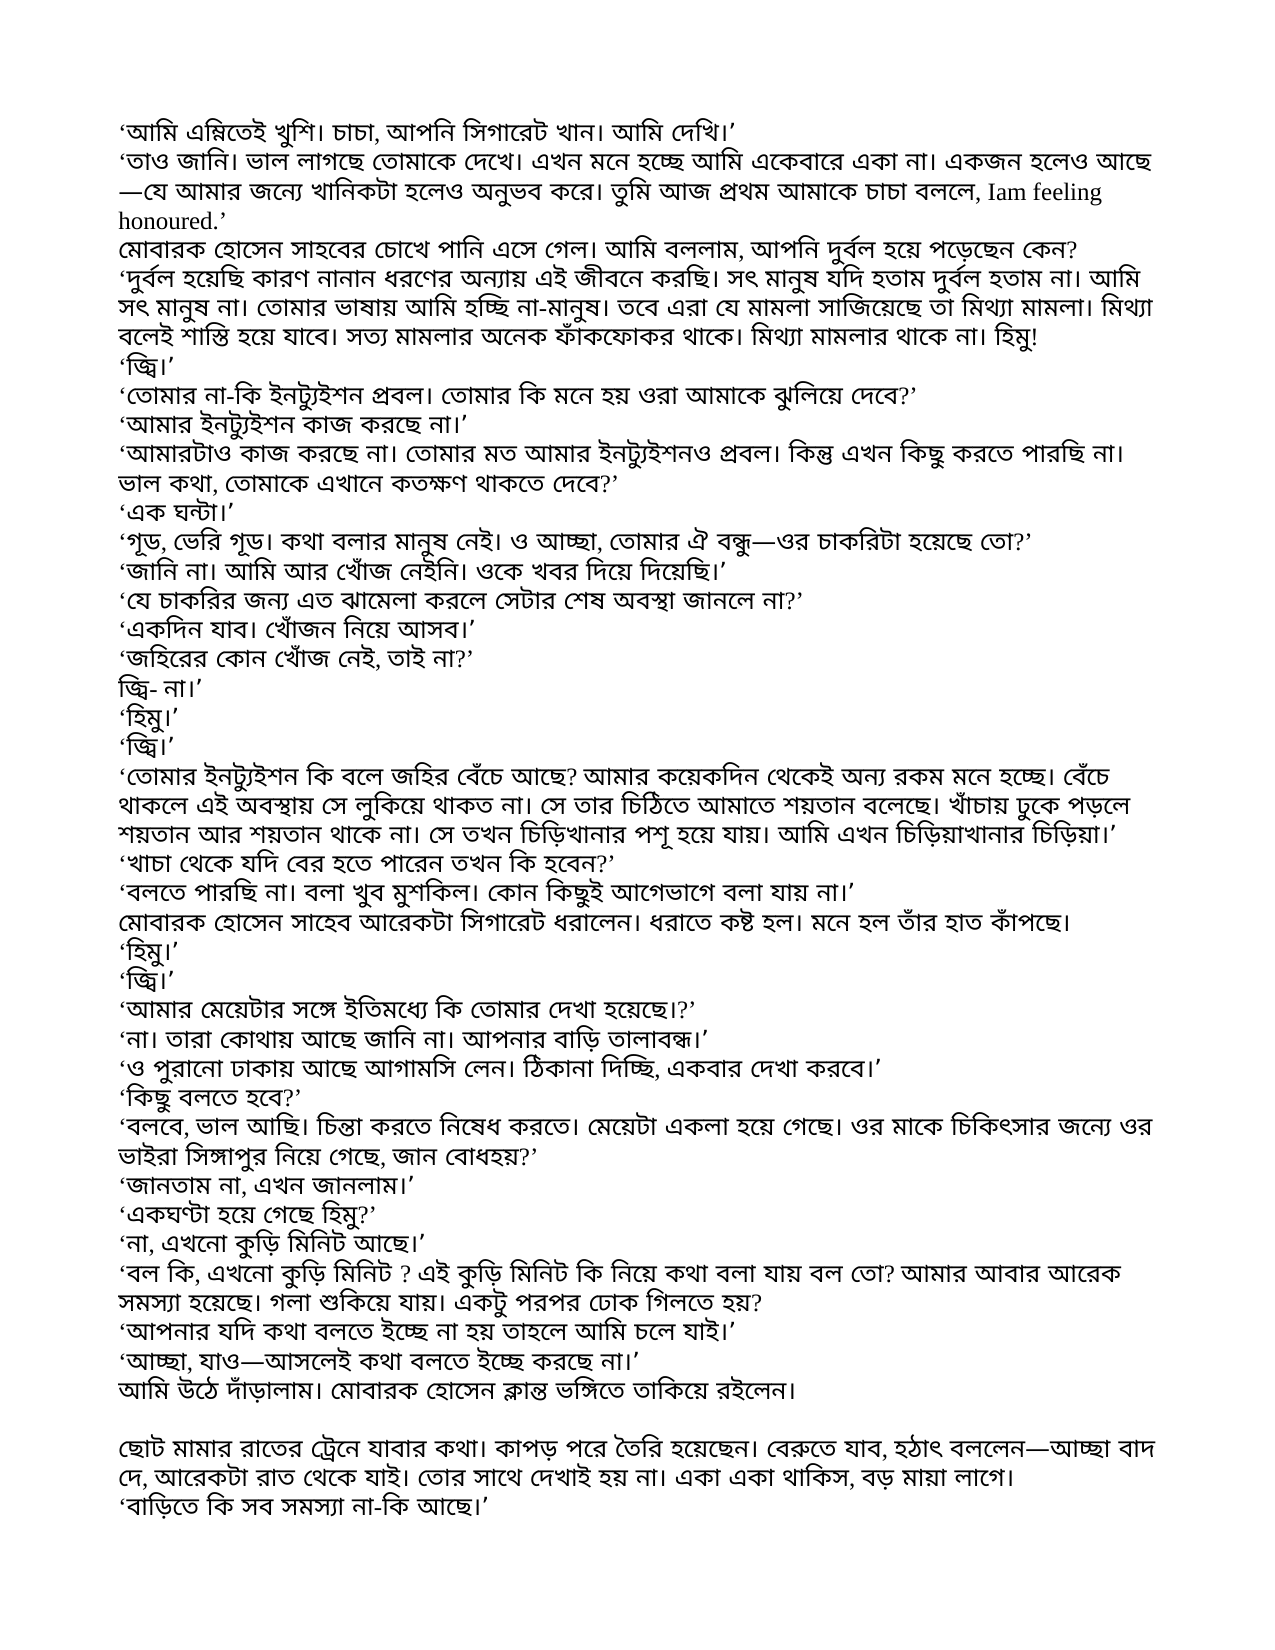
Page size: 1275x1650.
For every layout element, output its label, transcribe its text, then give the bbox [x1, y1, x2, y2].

text ‘আমার মেয়েটার সঙ্গে ইতিমধ্যে কি তোমার দেখা হয়েছে।?’ [118, 995, 1157, 1025]
text জ্বি- না।’ [118, 674, 1157, 703]
text ‘বল কি, এখনো কুড়ি মিনিট ? এই কুড়ি মিনিট কি নিয়ে কথা বলা যায় বল তো? আমার আবার আরেক সমস্যা হয়েছে। গলা শুকিয়ে যায়। একটু পরপর ঢোক গিলতে হয়? [118, 1259, 1157, 1317]
text ‘আমার ইনট্যুইশন কাজ করছে না।’ [118, 410, 237, 439]
text ‘আমারটাও কাজ করছে না। তোমার মত আমার ইনট্যুইশনও প্রবল। কিন্তু এখন কিছু করতে পারছি না। ভাল কথা, তোমাকে এখানে কতক্ষণ থাকতে দেবে?’ [118, 439, 1157, 498]
text ‘দুর্বল হয়েছি কারণ নানান ধরণের অন্যায় এই জীবনে করছি। সৎ মানুষ যদি হতাম দুর্বল হতাম না। আমি সৎ মানুষ না। তোমার ভাষায় আমি হচ্ছি না-মানুষ। তবে এরা যে মামলা সাজিয়েছে তা মিথ্যা মামলা। মিথ্যা বলেই শাস্তি হয়ে যাবে। সত্য মামলার অনেক ফাঁকফোকর থাকে। মিথ্যা মামলার থাকে না। হিমু! [118, 264, 1157, 352]
text ‘তোমার ইনট্যুইশন কি বলে জহির বেঁচে আছে? আমার কয়েকদিন থেকেই অন্য রকম মনে হচ্ছে। বেঁচে থাকলে এই অবস্থায় সে লুকিয়ে থাকত না। সে তার চিঠিতে আমাতে শয়তান বলেছে। খাঁচায় ঢুকে পড়লে শয়তান আর শয়তান থাকে না। সে তখন চিড়িখানার পশূ হয়ে যায়। আমি এখন চিড়িয়াখানার চিড়িয়া।’ [118, 762, 1157, 849]
text ‘তাও জানি। ভাল লাগছে তোমাকে দেখে। এখন মনে হচ্ছে আমি একেবারে একা না। একজন হলেও আছে—যে আমার জন্যে খানিকটা হলেও অনুভব করে। তুমি আজ প্রথম আমাকে চাচা বললে, Iam feeling honoured.’ [118, 147, 1157, 235]
text ‘জ্বি।’ [118, 732, 1157, 762]
text ‘আমি এম্নিতেই খুশি। চাচা, আপনি সিগারেট খান। আমি দেখি।’ [118, 118, 296, 147]
text ‘তোমার না-কি ইনট্যুইশন প্রবল। তোমার কি মনে হয় ওরা আমাকে ঝুলিয়ে দেবে?’ [785, 381, 1157, 410]
text ‘জহিরের কোন খোঁজ নেই, তাই না?’ [118, 644, 1157, 674]
text ‘হিমু।’ [118, 937, 158, 966]
text ‘হিমু।’ [129, 937, 1157, 966]
text ‘একঘণ্টা হয়ে গেছে হিমু?’ [325, 1200, 1157, 1229]
text ‘জানি না। আমি আর খোঁজ নেইনি। ওকে খবর দিয়ে দিয়েছি।’ [118, 557, 1157, 586]
text ‘জানতাম না, এখন জানলাম।’ [118, 1171, 1157, 1200]
text ছোট মামার রাতের ট্রেনে যাবার কথা। কাপড় পরে তৈরি হয়েছেন। বেরুতে যাব, হঠাৎ বললেন—আচ্ছা বাদ দে, আরেকটা রাত থেকে যাই। তোর সাথে দেখাই হয় না। একা একা থাকিস, বড় মায়া লাগে। [118, 1434, 1157, 1492]
text ‘না, এখনো কুড়ি মিনিট আছে।’ [244, 1229, 1157, 1259]
text ‘একঘণ্টা হয়ে গেছে হিমু?’ [118, 1200, 353, 1229]
text মোবারক হোসেন সাহেব আরেকটা সিগারেট ধরালেন। ধরাতে কষ্ট হল। মনে হল তাঁর হাত কাঁপছে। [118, 908, 1157, 937]
text ‘বলবে, ভাল আছি। চিন্তা করতে নিষেধ করতে। মেয়েটা একলা হয়ে গেছে। ওর মাকে চিকিৎসার জন্যে ওর ভাইরা সিঙ্গাপুর নিয়ে গেছে, জান বোধহয়?’ [118, 1112, 1157, 1171]
text ‘যে চাকরির জন্য এত ঝামেলা করলে সেটার শেষ অবস্থা জানলে না?’ [118, 586, 1157, 615]
text মোবারক হোসেন সাহবের চোখে পানি এসে গেল। আমি বললাম, আপনি দুর্বল হয়ে পড়েছেন কেন? [831, 235, 1157, 264]
text ‘জ্বি।’ [118, 352, 1157, 381]
text ‘আমার ইনট্যুইশন কাজ করছে না।’ [230, 410, 1157, 439]
text ‘হিমু।’ [129, 703, 1157, 732]
text ‘না, এখনো কুড়ি মিনিট আছে।’ [118, 1229, 260, 1259]
text ‘বাড়িতে কি সব সমস্যা না-কি আছে।’ [118, 1492, 1157, 1522]
text ‘ও পুরানো ঢাকায় আছে আগামসি লেন। ঠিকানা দিচ্ছি, একবার দেখা করবে।’ [118, 1054, 1157, 1083]
text ‘তোমার না-কি ইনট্যুইশন প্রবল। তোমার কি মনে হয় ওরা আমাকে ঝুলিয়ে দেবে?’ [118, 381, 306, 410]
text ‘বলতে পারছি না। বলা খুব মুশকিল। কোন কিছুই আগেভাগে বলা যায় না।’ [576, 878, 1157, 908]
text মোবারক হোসেন সাহবের চোখে পানি এসে গেল। আমি বললাম, আপনি দুর্বল হয়ে পড়েছেন কেন? [118, 235, 858, 264]
text ‘আমি এম্নিতেই খুশি। চাচা, আপনি সিগারেট খান। আমি দেখি।’ [289, 118, 1157, 147]
text ‘এক ঘন্টা।’ [118, 498, 1157, 527]
text ‘বলতে পারছি না। বলা খুব মুশকিল। কোন কিছুই আগেভাগে বলা যায় না।’ [118, 878, 430, 908]
text ‘কিছু বলতে হবে?’ [129, 1083, 1157, 1112]
text ‘বলতে পারছি না। বলা খুব মুশকিল। কোন কিছুই আগেভাগে বলা যায় না।’ [402, 878, 585, 908]
text ‘তোমার না-কি ইনট্যুইশন প্রবল। তোমার কি মনে হয় ওরা আমাকে ঝুলিয়ে দেবে?’ [299, 381, 799, 410]
text ‘কিছু বলতে হবে?’ [118, 1083, 166, 1112]
text ‘খাচা থেকে যদি বের হতে পারেন তখন কি হবেন?’ [118, 849, 1157, 878]
text ‘আচ্ছা, যাও—আসলেই কথা বলতে ইচ্ছে করছে না।’ [118, 1347, 1157, 1376]
text আমি উঠে দাঁড়ালাম। মোবারক হোসেন ক্লান্ত ভঙ্গিতে তাকিয়ে রইলেন। [118, 1376, 1157, 1405]
text ‘গূড, ভেরি গূড। কথা বলার মানুষ নেই। ও আচ্ছা, তোমার ঐ বন্ধু—ওর চাকরিটা হয়েছে তো?’ [118, 527, 1157, 557]
text ‘হিমু।’ [118, 703, 158, 732]
text ‘একদিন যাব। খোঁজন নিয়ে আসব।’ [118, 615, 1157, 644]
text ‘আপনার যদি কথা বলতে ইচ্ছে না হয় তাহলে আমি চলে যাই।’ [118, 1317, 1157, 1347]
text ‘জ্বি।’ [118, 966, 1157, 995]
text ‘না। তারা কোথায় আছে জানি না। আপনার বাড়ি তালাবন্ধ।’ [118, 1025, 1157, 1054]
